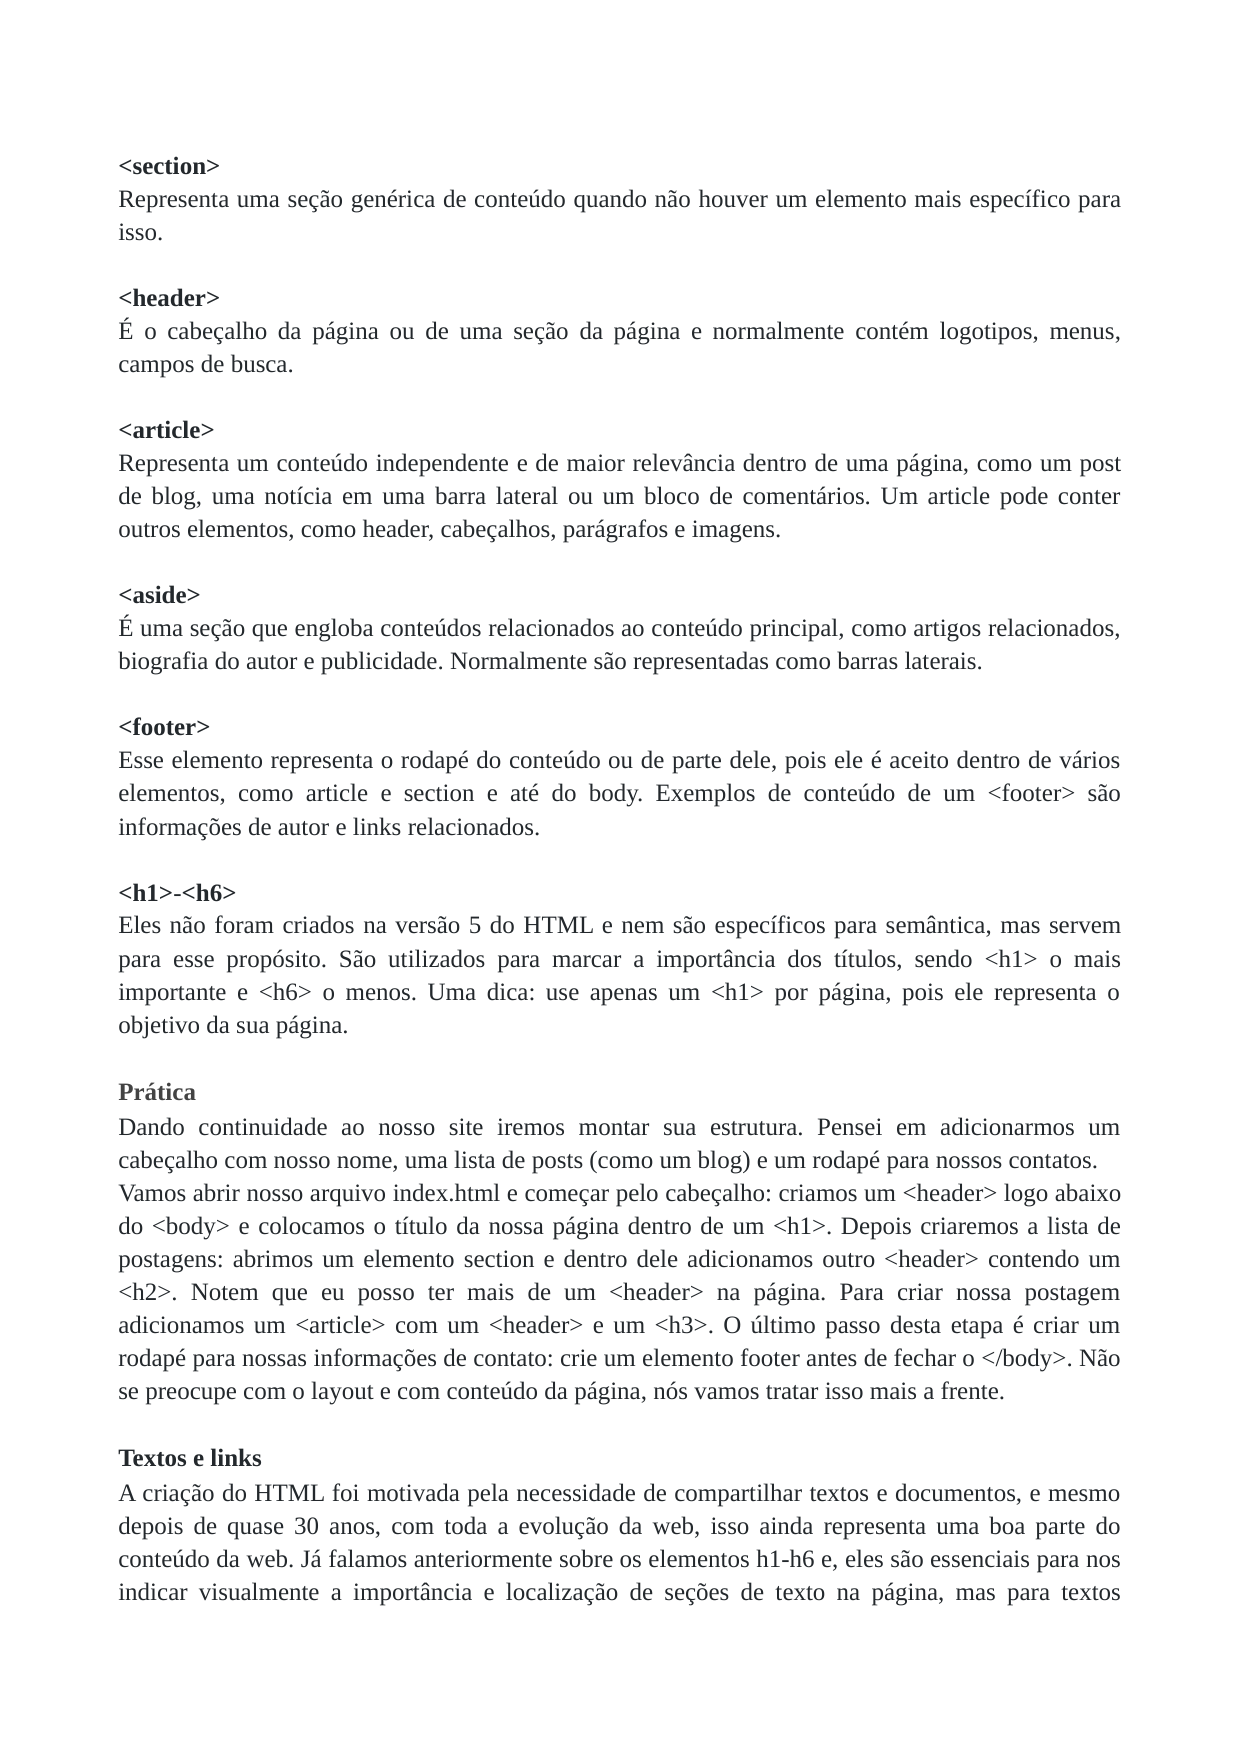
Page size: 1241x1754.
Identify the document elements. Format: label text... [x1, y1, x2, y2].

text É o cabeçalho da página ou de uma seção da página e normalmente contém logotipos, menus, campos de busca. [118, 316, 1122, 378]
text Eles não foram criados na versão 5 do HTML e nem são específicos para semântica, mas servem para esse propósito. São utilizados para marcar a importância dos títulos, sendo <h1> o mais importante e <h6> o menos. Uma dica: use apenas um <h1> por página, pois ele representa o objetivo da sua página. [118, 911, 1122, 1038]
text A criação do HTML foi motivada pela necessidade de compartilhar textos e documentos, e mesmo depois de quase 30 anos, com toda a evolução da web, isso ainda representa uma boa parte do conteúdo da web. Já falamos anteriormente sobre os elementos h1-h6 e, eles são essenciais para nos indicar visualmente a importância e localização de seções de texto na página, mas para textos [118, 1478, 1122, 1606]
text Representa uma seção genérica de conteúdo quando não houver um elemento mais específico para isso. [118, 184, 1122, 246]
text Esse elemento representa o rodapé do conteúdo ou de parte dele, pois ele é aceito dentro de vários elementos, como article e section e até do body. Exemplos de conteúdo de um <footer> são informações de autor e links relacionados. [118, 746, 1122, 840]
text Representa um conteúdo independente e de maior relevância dentro de uma página, como um post de blog, uma notícia em uma barra lateral ou um bloco de comentários. Um article pode conter outros elementos, como header, cabeçalhos, parágrafos e imagens. [118, 448, 1122, 543]
text Vamos abrir nosso arquivo index.html e começar pelo cabeçalho: criamos um <header> logo abaixo do <body> e colocamos o título da nossa página dentro de um <h1>. Depois criaremos a lista de postagens: abrimos um elemento section e dentro dele adicionamos outro <header> contendo um <h2>. Notem que eu posso ter mais de um <header> na página. Para criar nossa postagem adicionamos um <article> com um <header> e um <h3>. O último passo desta etapa é criar um rodapé para nossas informações de contato: crie um elemento footer antes de fechar o </body>. Não se preocupe com o layout e com conteúdo da página, nós vamos tratar isso mais a frente. [118, 1178, 1122, 1404]
subtitle Prática [118, 1077, 1122, 1106]
text <article> [118, 415, 1122, 444]
text <aside> [118, 580, 1122, 609]
subtitle Textos e links [118, 1443, 1122, 1472]
text <footer> [118, 712, 1122, 741]
text <h1>-<h6> [118, 878, 1122, 906]
text <header> [118, 283, 1122, 312]
text É uma seção que engloba conteúdos relacionados ao conteúdo principal, como artigos relacionados, biografia do autor e publicidade. Normalmente são representadas como barras laterais. [118, 613, 1122, 675]
text <section> [118, 151, 1122, 180]
text Dando continuidade ao nosso site iremos montar sua estrutura. Pensei em adicionarmos um cabeçalho com nosso nome, uma lista de posts (como um blog) e um rodapé para nossos contatos. [118, 1112, 1122, 1173]
